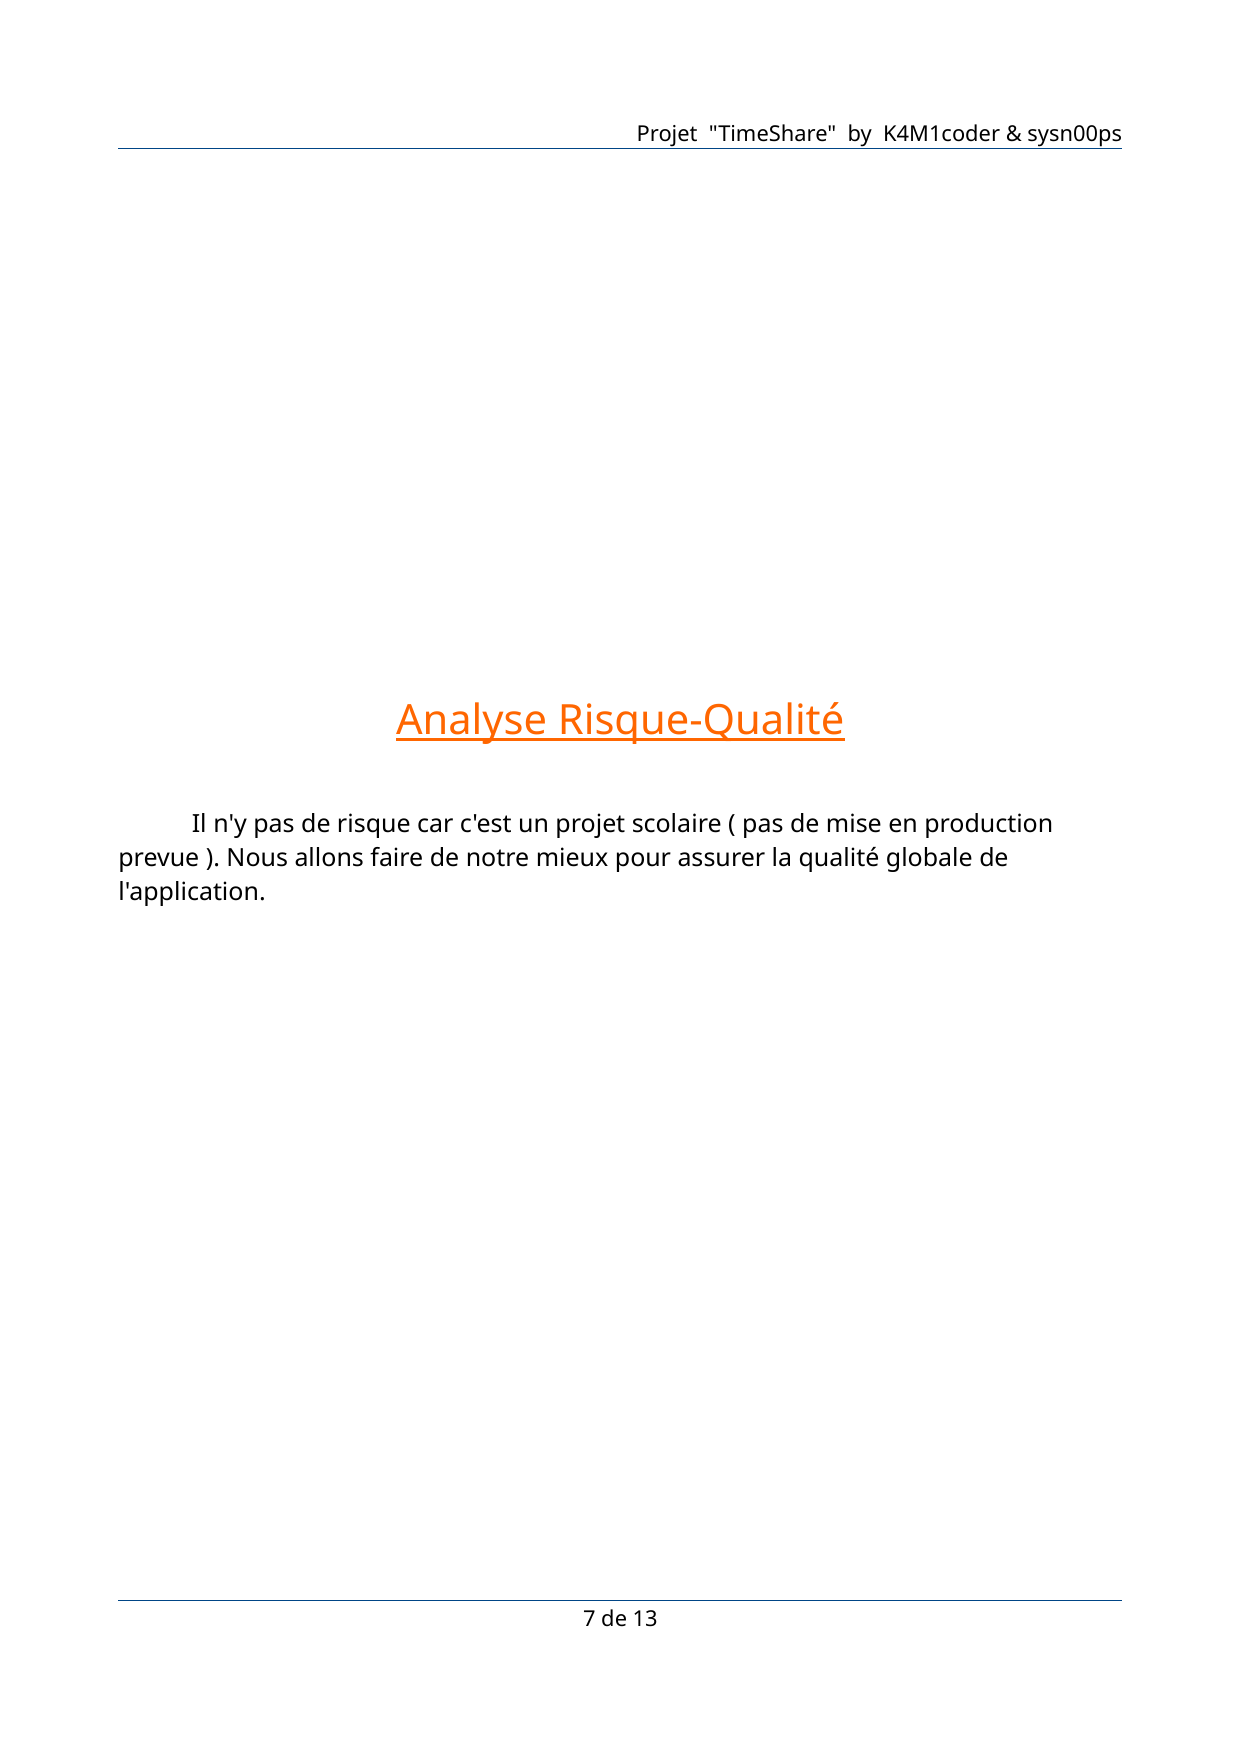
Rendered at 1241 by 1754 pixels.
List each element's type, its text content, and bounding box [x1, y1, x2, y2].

text Il n'y pas de risque car c'est un projet scolaire ( pas de mise en production prevue ). Nous allons faire de notre mieux pour assurer la qualité globale de l'application. [118, 806, 1122, 908]
text Analyse Risque-Qualité [118, 690, 1122, 746]
